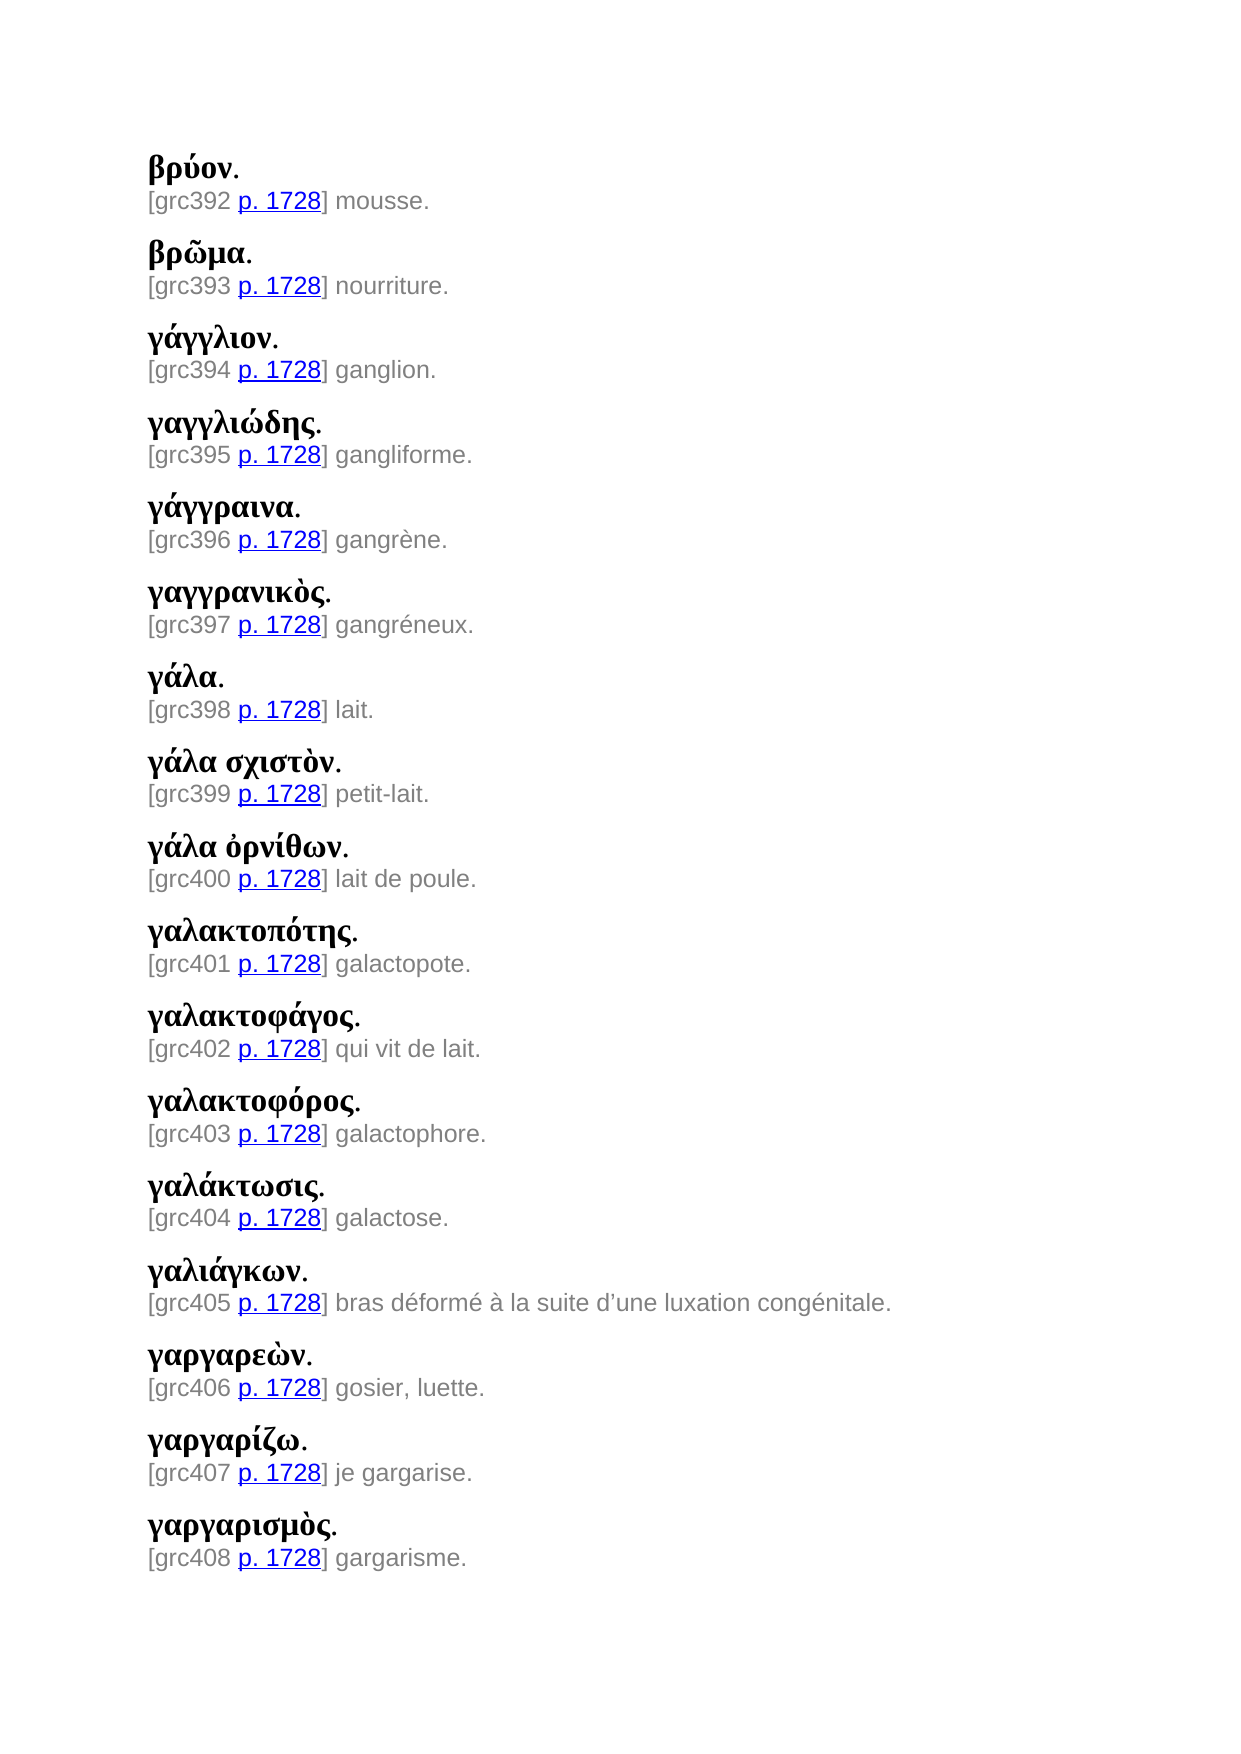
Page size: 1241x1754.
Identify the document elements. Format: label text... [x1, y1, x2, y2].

text γαλακτοφόρος. [148, 1080, 1093, 1119]
text γαγγρανικὸς. [148, 572, 1093, 610]
text [grc396 p. 1728] gangrène. [148, 525, 1093, 554]
text [grc400 p. 1728] lait de poule. [148, 864, 1093, 893]
text γάγγραινα. [148, 487, 1093, 525]
text [grc398 p. 1728] lait. [148, 695, 1093, 723]
text [grc402 p. 1728] qui vit de lait. [148, 1034, 1093, 1063]
text γαλιάγκων. [148, 1250, 1093, 1288]
text γαργαρίζω. [148, 1419, 1093, 1458]
text [grc397 p. 1728] gangréneux. [148, 610, 1093, 639]
text γαλάκτωσις. [148, 1165, 1093, 1203]
text [grc392 p. 1728] mousse. [148, 186, 1093, 215]
text βρύον. [148, 148, 1093, 186]
text γαργαρεὼν. [148, 1335, 1093, 1373]
text [grc408 p. 1728] gargarisme. [148, 1543, 1093, 1571]
text [grc406 p. 1728] gosier, luette. [148, 1373, 1093, 1402]
text [grc403 p. 1728] galactophore. [148, 1119, 1093, 1147]
text γάλα σχιστὸν. [148, 741, 1093, 779]
text [grc395 p. 1728] gangliforme. [148, 440, 1093, 469]
text γάλα. [148, 656, 1093, 695]
text γαγγλιώδης. [148, 402, 1093, 440]
text [grc407 p. 1728] je gargarise. [148, 1458, 1093, 1487]
text [grc393 p. 1728] nourriture. [148, 271, 1093, 299]
text [grc404 p. 1728] galactose. [148, 1203, 1093, 1232]
text γαργαρισμὸς. [148, 1504, 1093, 1543]
text βρῶμα. [148, 232, 1093, 271]
text [grc399 p. 1728] petit-lait. [148, 779, 1093, 808]
text γάλα ὀρνίθων. [148, 826, 1093, 864]
text [grc394 p. 1728] ganglion. [148, 356, 1093, 384]
text γαλακτοφάγος. [148, 996, 1093, 1034]
text γαλακτοπότης. [148, 911, 1093, 949]
text γάγγλιον. [148, 317, 1093, 356]
text [grc405 p. 1728] bras déformé à la suite d’une luxation congénitale. [148, 1288, 1093, 1317]
text [grc401 p. 1728] galactopote. [148, 949, 1093, 978]
